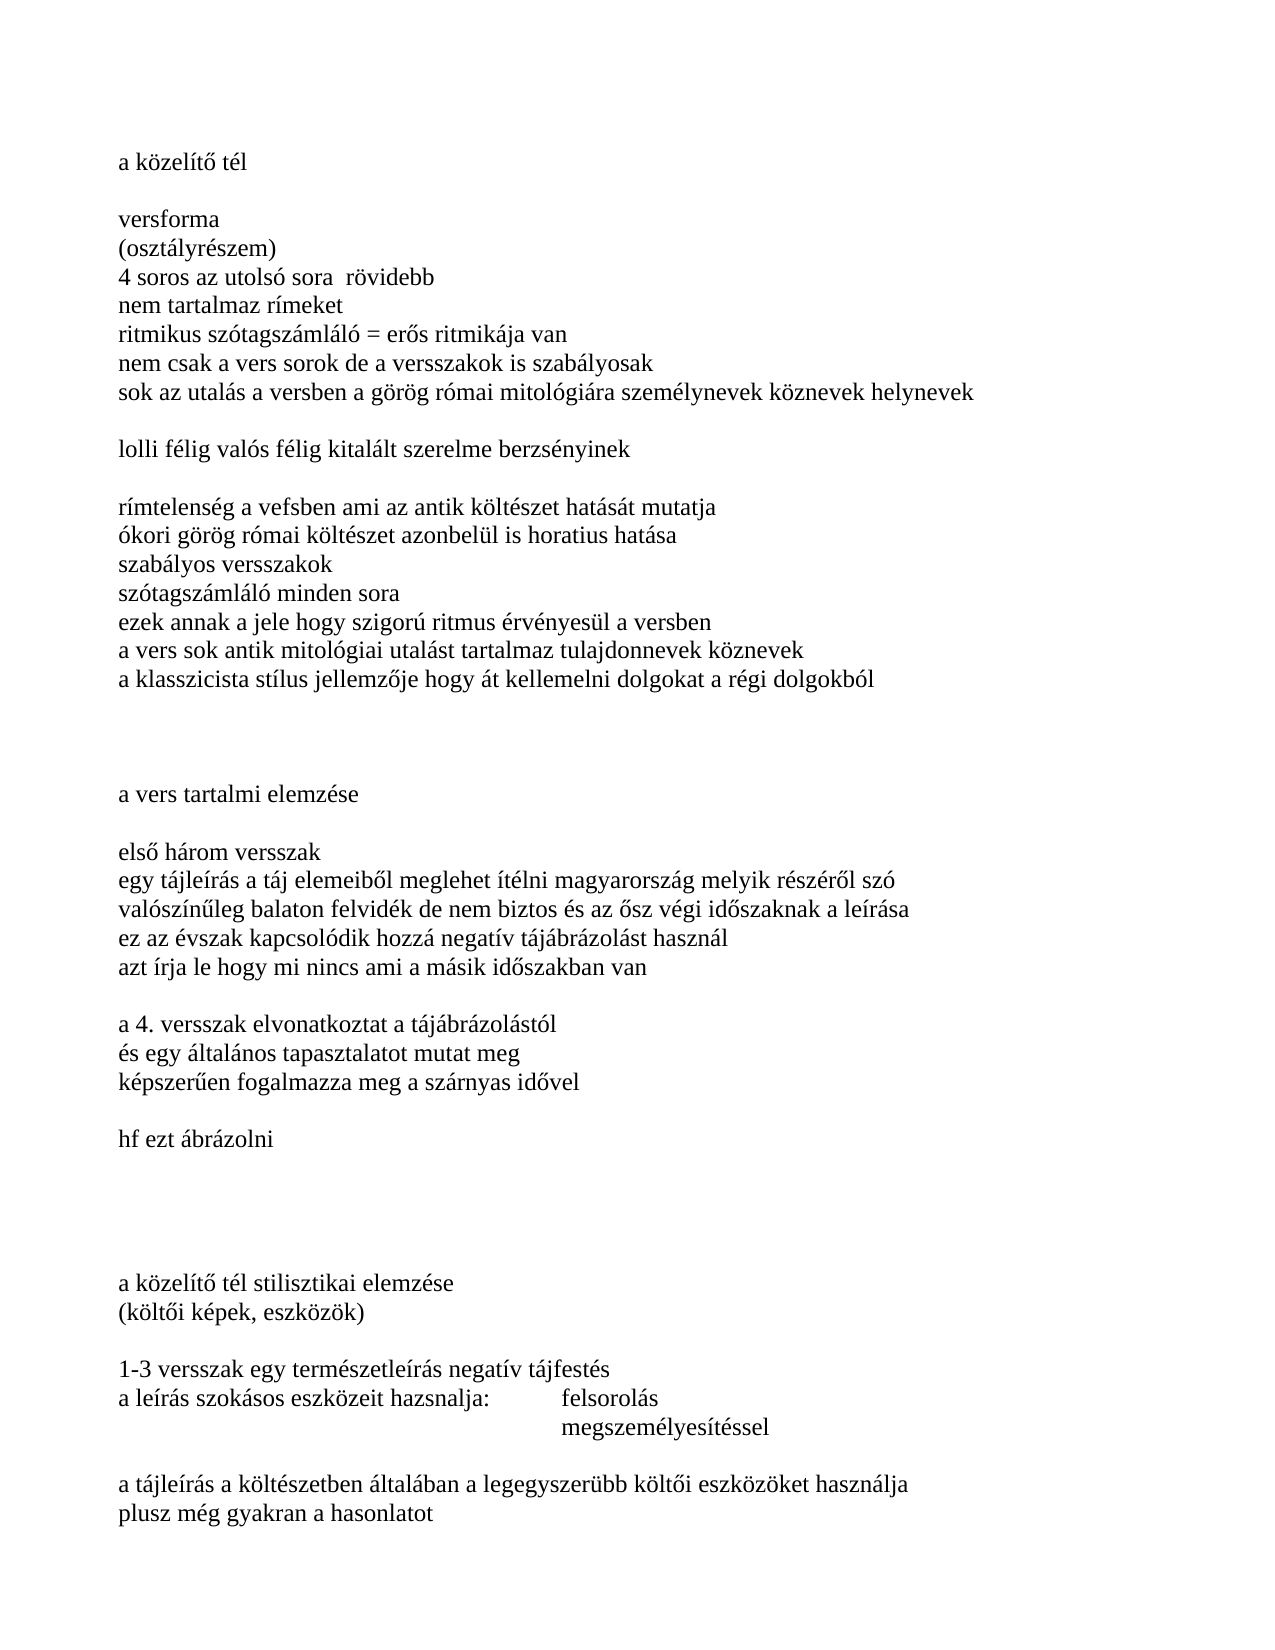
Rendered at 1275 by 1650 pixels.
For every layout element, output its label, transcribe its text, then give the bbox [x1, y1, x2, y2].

text a vers sok antik mitológiai utalást tartalmaz tulajdonnevek köznevek [118, 636, 1157, 664]
text a vers tartalmi elemzése [118, 779, 1157, 808]
text a 4. versszak elvonatkoztat a tájábrázolástól [118, 1009, 1157, 1038]
text ókori görög római költészet azonbelül is horatius hatása [118, 521, 1157, 549]
text (költői képek, eszközök) [118, 1297, 1157, 1326]
text nem tartalmaz rímeket [118, 291, 1157, 319]
text lolli félig valós félig kitalált szerelme berzsényinek [118, 434, 1157, 463]
text plusz még gyakran a hasonlatot [118, 1498, 1157, 1527]
text sok az utalás a versben a görög római mitológiára személynevek köznevek helynevek [118, 377, 1157, 406]
text 1-3 versszak egy természetleírás negatív tájfestés [118, 1354, 1157, 1383]
text képszerűen fogalmazza meg a szárnyas idővel [118, 1067, 1157, 1096]
text a közelítő tél stilisztikai elemzése [118, 1268, 1157, 1297]
text ez az évszak kapcsolódik hozzá negatív tájábrázolást használ [118, 923, 1157, 952]
text (osztályrészem) [118, 233, 1157, 262]
text a leírás szokásos eszközeit hazsnalja: felsorolás [118, 1383, 1157, 1412]
text nem csak a vers sorok de a versszakok is szabályosak [118, 348, 1157, 377]
text hf ezt ábrázolni [118, 1124, 1157, 1153]
text azt írja le hogy mi nincs ami a másik időszakban van [118, 952, 1157, 981]
text ezek annak a jele hogy szigorú ritmus érvényesül a versben [118, 607, 1157, 636]
text a klasszicista stílus jellemzője hogy át kellemelni dolgokat a régi dolgokból [118, 664, 1157, 693]
text rímtelenség a vefsben ami az antik költészet hatását mutatja [118, 492, 1157, 521]
text a közelítő tél [118, 147, 1157, 176]
text első három versszak [118, 837, 1157, 866]
text ritmikus szótagszámláló = erős ritmikája van [118, 319, 1157, 348]
text és egy általános tapasztalatot mutat meg [118, 1038, 1157, 1067]
text szabályos versszakok [118, 549, 1157, 578]
text versforma [118, 204, 1157, 233]
text valószínűleg balaton felvidék de nem biztos és az ősz végi időszaknak a leírása [118, 894, 1157, 923]
text a tájleírás a költészetben általában a legegyszerübb költői eszközöket használja [118, 1469, 1157, 1498]
text megszemélyesítéssel [118, 1412, 1157, 1441]
text szótagszámláló minden sora [118, 578, 1157, 607]
text 4 soros az utolsó sora rövidebb [118, 262, 1157, 291]
text egy tájleírás a táj elemeiből meglehet ítélni magyarország melyik részéről szó [118, 866, 1157, 894]
